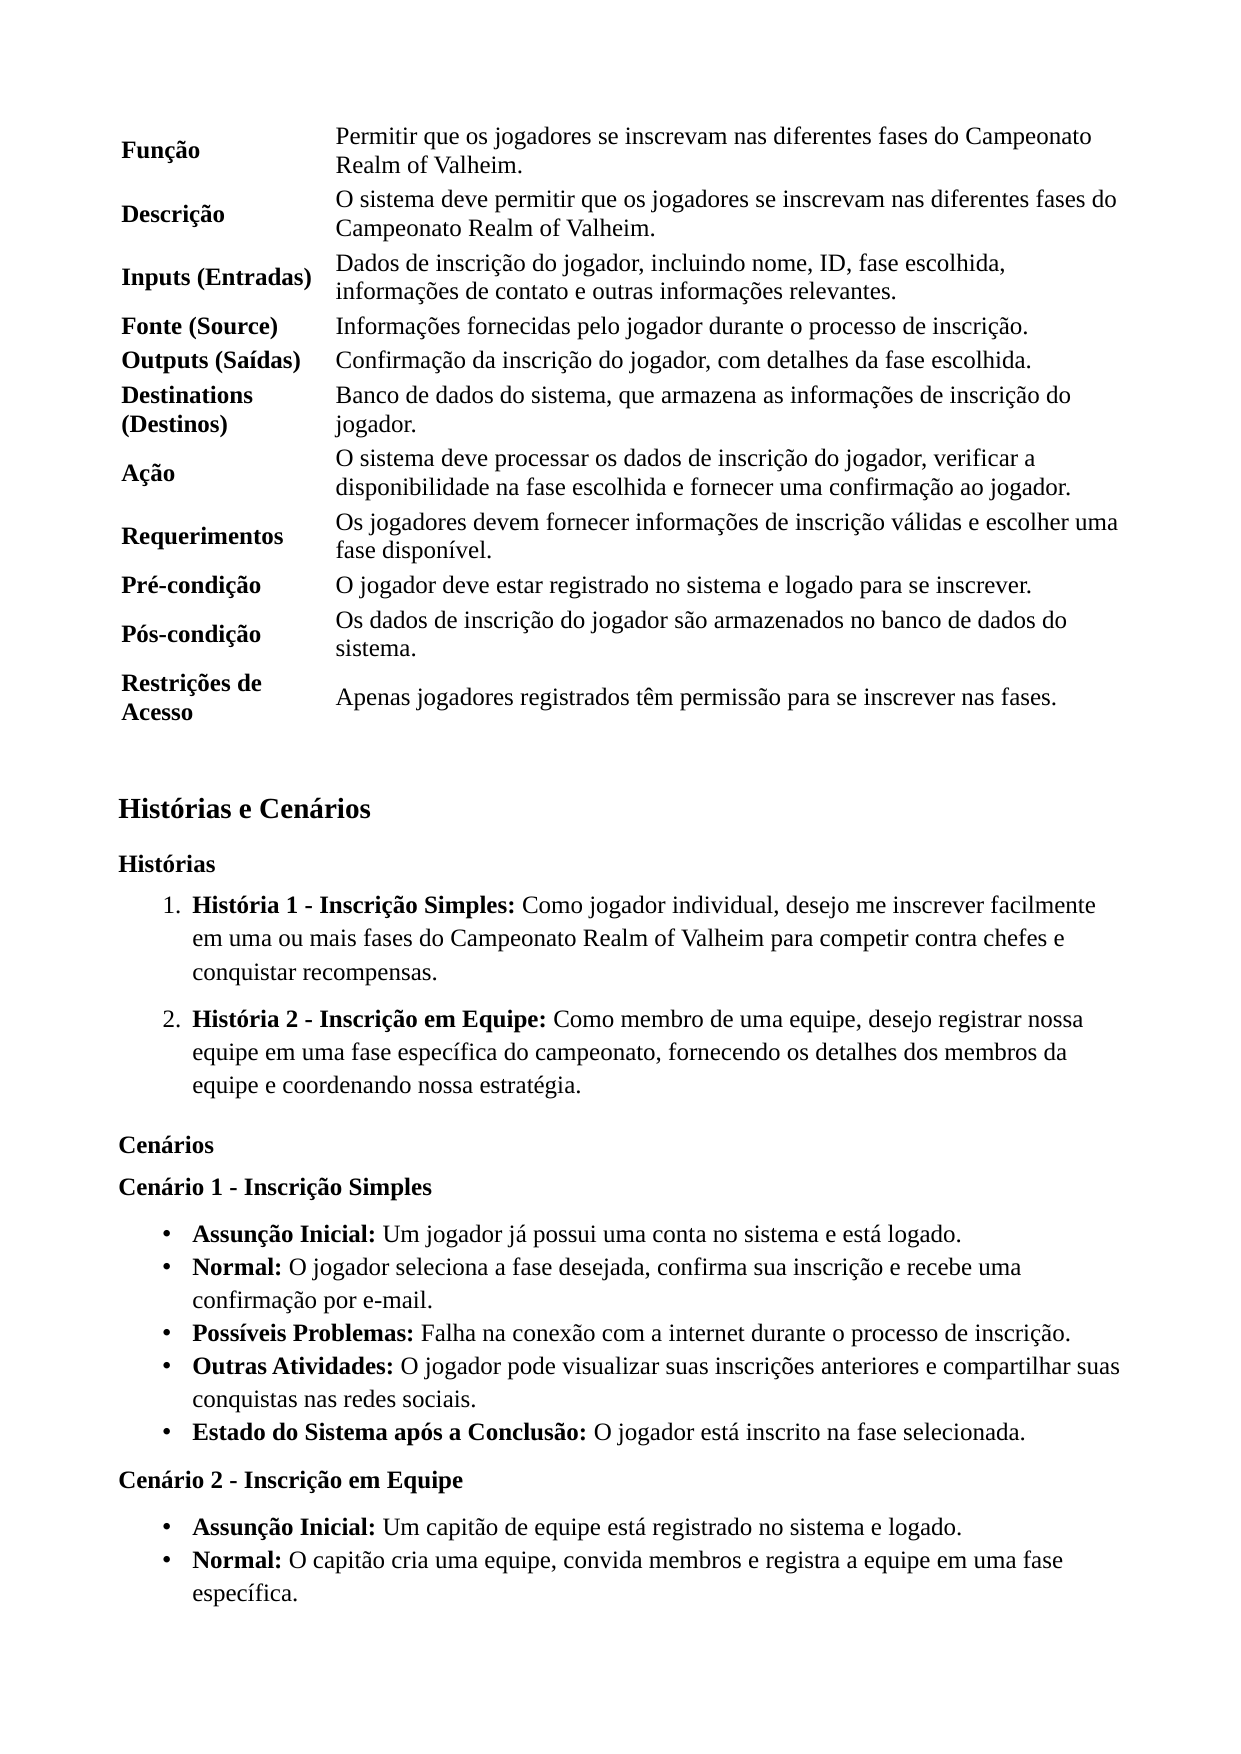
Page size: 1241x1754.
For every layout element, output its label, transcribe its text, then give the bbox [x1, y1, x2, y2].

table_cell O sistema deve permitir que os jogadores se inscrevam nas diferentes fases do Campeonato Realm of Valheim. [333, 181, 1122, 245]
table_cell Banco de dados do sistema, que armazena as informações de inscrição do jogador. [333, 377, 1122, 441]
subtitle Histórias e Cenários [118, 791, 1122, 824]
list História 2 - Inscrição em Equipe: Como membro de uma equipe, desejo registrar nossa equipe em uma fase específica do campeonato, fornecendo os detalhes dos membros da equipe e coordenando nossa estratégia. [162, 1004, 1122, 1099]
table_cell Dados de inscrição do jogador, incluindo nome, ID, fase escolhida, informações de contato e outras informações relevantes. [333, 245, 1122, 308]
table_cell Confirmação da inscrição do jogador, com detalhes da fase escolhida. [333, 343, 1122, 377]
table_cell Descrição [118, 181, 332, 245]
subtitle Histórias [118, 849, 1122, 878]
table_cell O sistema deve processar os dados de inscrição do jogador, verificar a disponibilidade na fase escolhida e fornecer uma confirmação ao jogador. [333, 441, 1122, 504]
table_cell Apenas jogadores registrados têm permissão para se inscrever nas fases. [333, 665, 1122, 728]
list História 1 - Inscrição Simples: Como jogador individual, desejo me inscrever facilmente em uma ou mais fases do Campeonato Realm of Valheim para competir contra chefes e conquistar recompensas. [162, 891, 1122, 985]
text Cenário 2 - Inscrição em Equipe [118, 1465, 1122, 1494]
table_cell Os dados de inscrição do jogador são armazenados no banco de dados do sistema. [333, 602, 1122, 665]
list Assunção Inicial: Um jogador já possui uma conta no sistema e está logado. [162, 1219, 1122, 1248]
table_cell Destinations (Destinos) [118, 377, 332, 441]
text Cenário 1 - Inscrição Simples [118, 1172, 1122, 1200]
table_header Permitir que os jogadores se inscrevam nas diferentes fases do Campeonato Realm of Valheim. [333, 118, 1122, 181]
table_cell O jogador deve estar registrado no sistema e logado para se inscrever. [333, 567, 1122, 602]
table_cell Informações fornecidas pelo jogador durante o processo de inscrição. [333, 308, 1122, 343]
list Normal: O capitão cria uma equipe, convida membros e registra a equipe em uma fase específica. [162, 1546, 1122, 1607]
list Possíveis Problemas: Falha na conexão com a internet durante o processo de inscrição. [162, 1318, 1122, 1347]
table_cell Outputs (Saídas) [118, 343, 332, 377]
table_cell Pré-condição [118, 567, 332, 602]
list Outras Atividades: O jogador pode visualizar suas inscrições anteriores e compartilhar suas conquistas nas redes sociais. [162, 1351, 1122, 1413]
list Estado do Sistema após a Conclusão: O jogador está inscrito na fase selecionada. [162, 1417, 1122, 1446]
table_cell Inputs (Entradas) [118, 245, 332, 308]
table_cell Pós-condição [118, 602, 332, 665]
table_cell Requerimentos [118, 504, 332, 567]
table_cell Fonte (Source) [118, 308, 332, 343]
table_cell Restrições de Acesso [118, 665, 332, 728]
subtitle Cenários [118, 1130, 1122, 1159]
list Assunção Inicial: Um capitão de equipe está registrado no sistema e logado. [162, 1512, 1122, 1541]
list Normal: O jogador seleciona a fase desejada, confirma sua inscrição e recebe uma confirmação por e-mail. [162, 1252, 1122, 1314]
table_cell Os jogadores devem fornecer informações de inscrição válidas e escolher uma fase disponível. [333, 504, 1122, 567]
table_cell Ação [118, 441, 332, 504]
table_header Função [118, 118, 332, 181]
